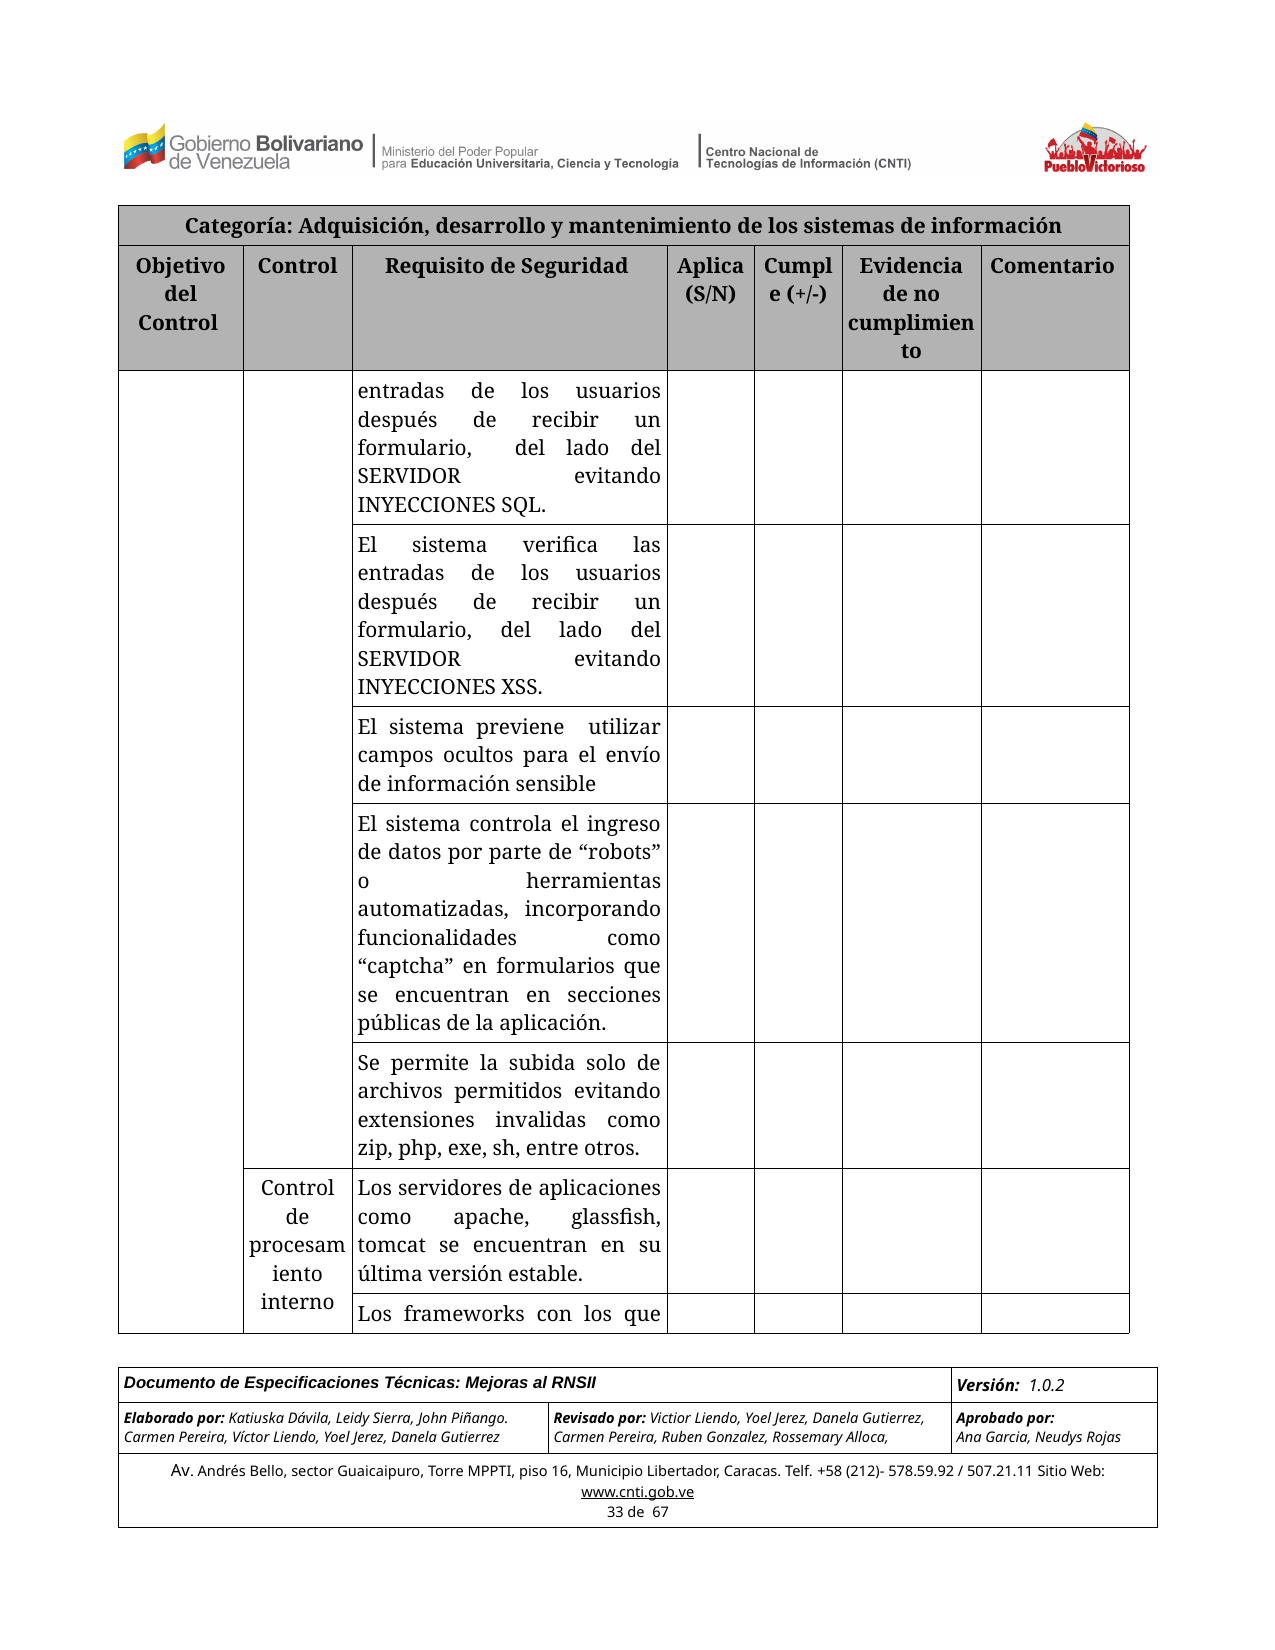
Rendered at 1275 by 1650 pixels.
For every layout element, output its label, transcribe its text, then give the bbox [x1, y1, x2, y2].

table_cell [755, 1043, 842, 1168]
table_cell [668, 371, 754, 524]
table_cell Comentario [982, 246, 1129, 370]
table_cell Control [244, 246, 352, 370]
table_cell Se permite la subida solo de archivos permitidos evitando extensiones invalidas como zip, php, exe, sh, entre otros. [353, 1043, 667, 1168]
table_cell [668, 1294, 754, 1333]
picture [118, 118, 1157, 176]
table_cell Los servidores de aplicaciones como apache, glassfish, tomcat se encuentran en su última versión estable. [353, 1169, 667, 1293]
table_cell Los frameworks con los que [353, 1294, 667, 1333]
table_cell [982, 804, 1129, 1042]
table_cell [755, 371, 842, 524]
table_cell [755, 1169, 842, 1293]
table_cell entradas de los usuarios después de recibir un formulario, del lado del SERVIDOR evitando INYECCIONES SQL. [353, 371, 667, 524]
table_cell [982, 1294, 1129, 1333]
table_cell [668, 707, 754, 803]
table_cell [119, 371, 243, 1333]
table_cell [244, 371, 352, 1168]
table_cell [982, 707, 1129, 803]
table_cell [668, 1043, 754, 1168]
table_cell Objetivo del Control [119, 246, 243, 370]
table_cell [843, 1169, 981, 1293]
table_cell [982, 371, 1129, 524]
table_cell [982, 1043, 1129, 1168]
table_cell [668, 525, 754, 706]
table_cell [668, 1169, 754, 1293]
table_cell [755, 525, 842, 706]
table_cell [843, 804, 981, 1042]
table_cell Control de procesamiento interno [244, 1169, 352, 1333]
table_cell Aplica (S/N) [668, 246, 754, 370]
table_cell Requisito de Seguridad [353, 246, 667, 370]
table_cell [668, 804, 754, 1042]
table_cell Evidencia de no cumplimiento [843, 246, 981, 370]
table_cell [755, 1294, 842, 1333]
table_cell El sistema controla el ingreso de datos por parte de “robots” o herramientas automatizadas, incorporando funcionalidades como “captcha” en formularios que se encuentran en secciones públicas de la aplicación. [353, 804, 667, 1042]
table_cell [843, 1043, 981, 1168]
table_cell El sistema verifica las entradas de los usuarios después de recibir un formulario, del lado del SERVIDOR evitando INYECCIONES XSS. [353, 525, 667, 706]
table_cell [843, 1294, 981, 1333]
table_header Categoría: Adquisición, desarrollo y mantenimiento de los sistemas de información [119, 206, 1129, 245]
table_cell [982, 525, 1129, 706]
table_cell [755, 804, 842, 1042]
table_cell [843, 525, 981, 706]
table_cell [843, 707, 981, 803]
table_cell [982, 1169, 1129, 1293]
table_cell Cumple (+/-) [755, 246, 842, 370]
table_cell [843, 371, 981, 524]
table_cell [755, 707, 842, 803]
table_cell El sistema previene utilizar campos ocultos para el envío de información sensible [353, 707, 667, 803]
